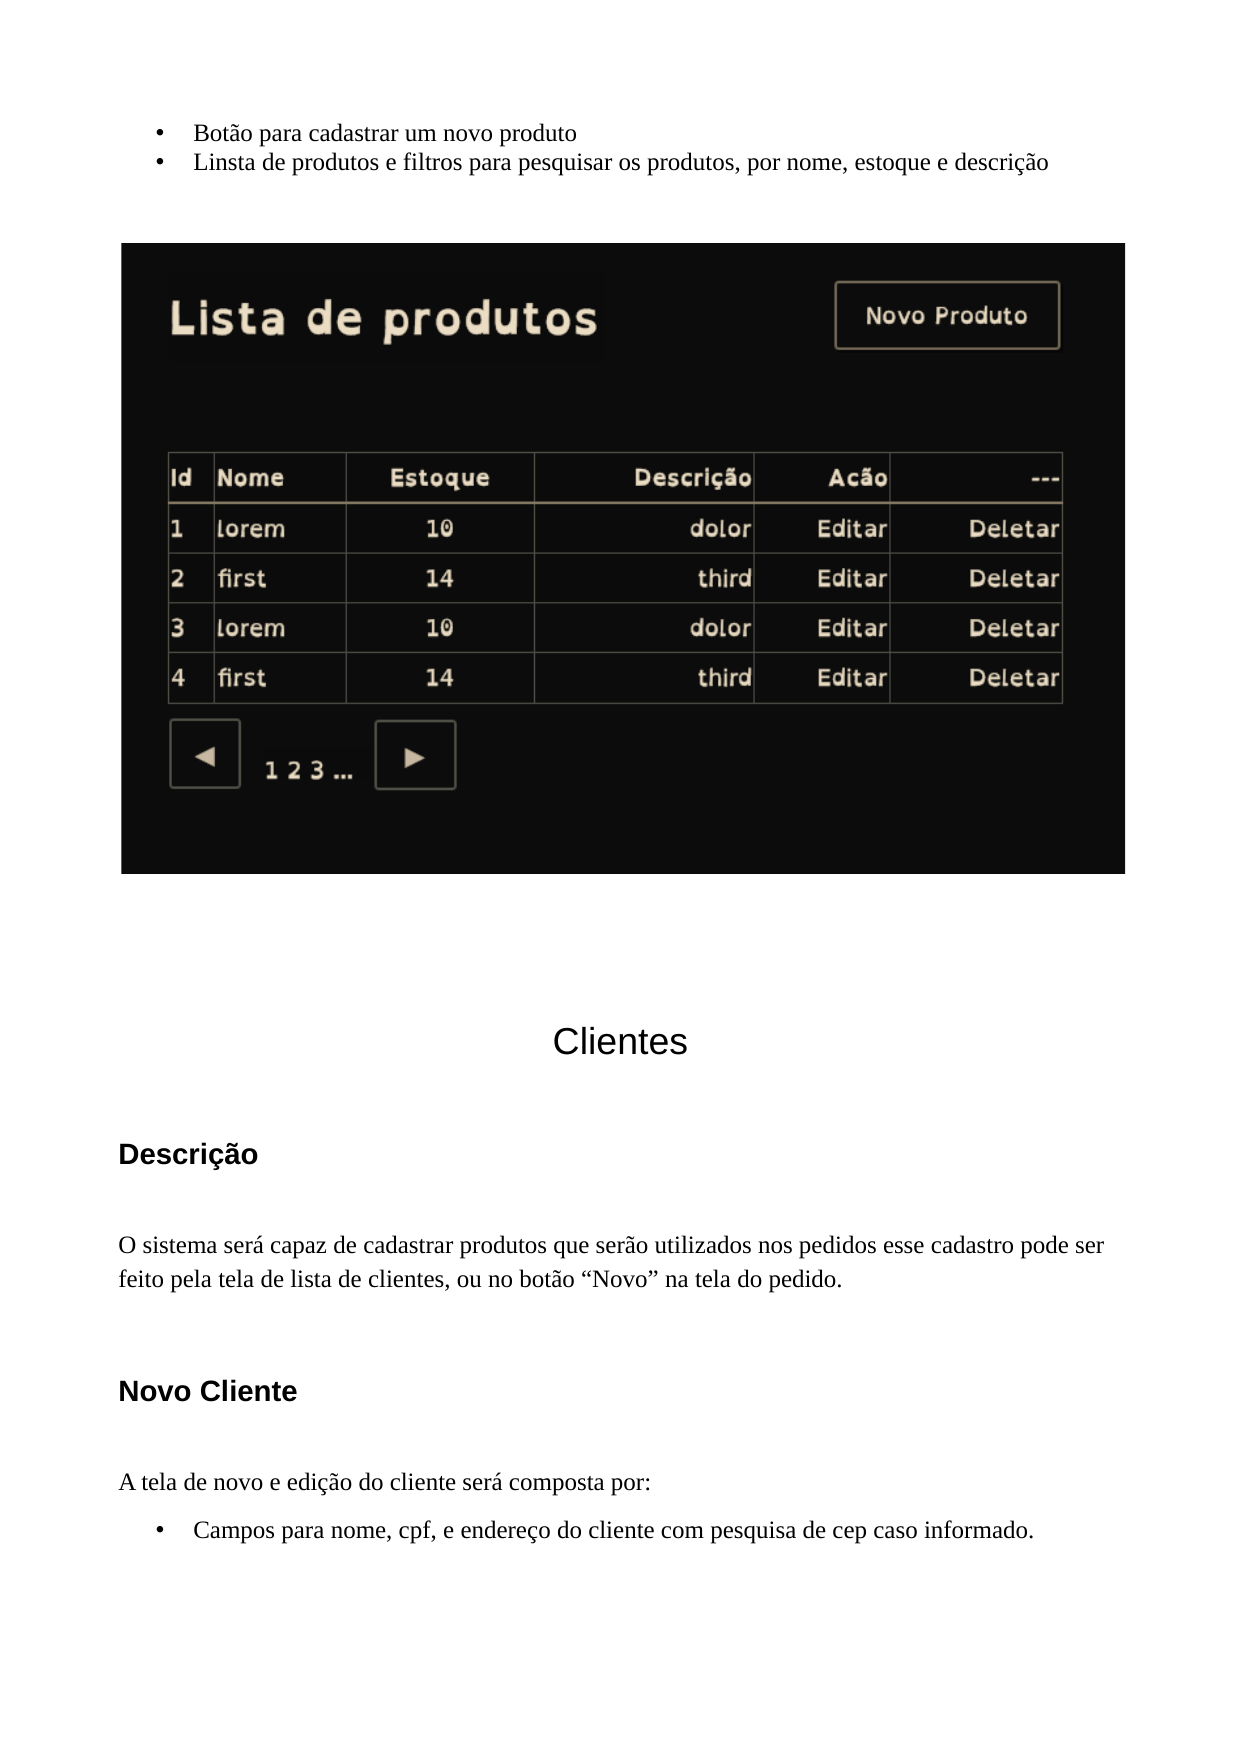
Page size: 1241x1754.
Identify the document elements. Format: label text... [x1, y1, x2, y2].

text A tela de novo e edição do cliente será composta por: [118, 1467, 1122, 1496]
list Linsta de produtos e filtros para pesquisar os produtos, por nome, estoque e descrição [156, 147, 1122, 176]
list Botão para cadastrar um novo produto [156, 118, 1122, 147]
subtitle Descrição [118, 1137, 1122, 1171]
picture [121, 243, 1125, 874]
list Campos para nome, cpf, e endereço do cliente com pesquisa de cep caso informado. [156, 1515, 1122, 1544]
subtitle Clientes [118, 1019, 1122, 1062]
text O sistema será capaz de cadastrar produtos que serão utilizados nos pedidos esse cadastro pode ser feito pela tela de lista de clientes, ou no botão “Novo” na tela do pedido. [118, 1231, 1122, 1292]
subtitle Novo Cliente [118, 1373, 1122, 1407]
